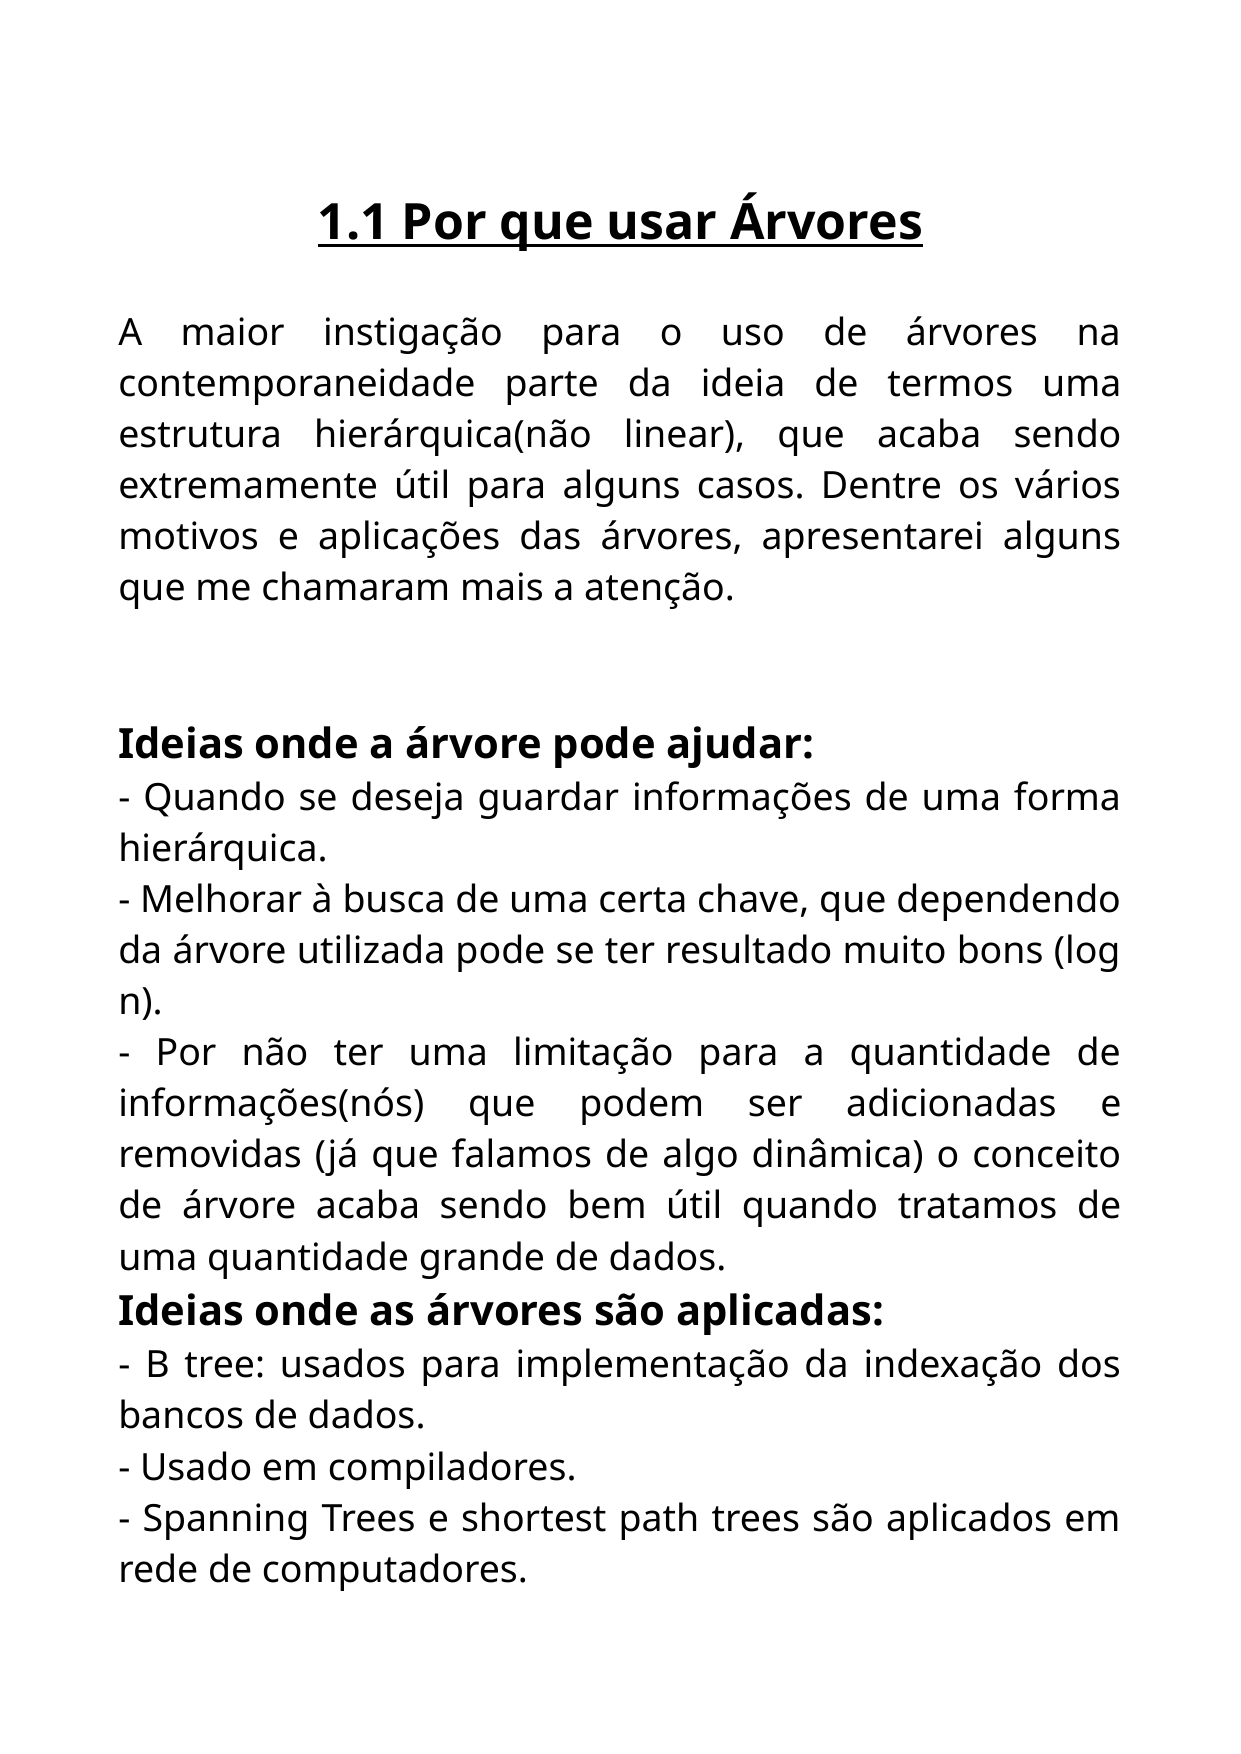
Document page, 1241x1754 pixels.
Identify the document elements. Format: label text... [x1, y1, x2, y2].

text - Por não ter uma limitação para a quantidade de informações(nós) que podem ser adicionadas e removidas (já que falamos de algo dinâmica) o conceito de árvore acaba sendo bem útil quando tratamos de uma quantidade grande de dados. [118, 1026, 1122, 1281]
text - Quando se deseja guardar informações de uma forma hierárquica. [118, 771, 1122, 873]
text Ideias onde as árvores são aplicadas: [118, 1281, 1122, 1338]
text A maior instigação para o uso de árvores na contemporaneidade parte da ideia de termos uma estrutura hierárquica(não linear), que acaba sendo extremamente útil para alguns casos. Dentre os vários motivos e aplicações das árvores, apresentarei alguns que me chamaram mais a atenção. [118, 305, 1122, 612]
text - B tree: usados para implementação da indexação dos bancos de dados. [118, 1338, 1122, 1440]
text 1.1 Por que usar Árvores [118, 186, 1122, 254]
text - Spanning Trees e shortest path trees são aplicados em rede de computadores. [118, 1491, 1122, 1593]
text - Melhorar à busca de uma certa chave, que dependendo da árvore utilizada pode se ter resultado muito bons (log n). [118, 873, 1122, 1026]
text Ideias onde a árvore pode ajudar: [118, 714, 1122, 771]
text - Usado em compiladores. [118, 1440, 1122, 1491]
